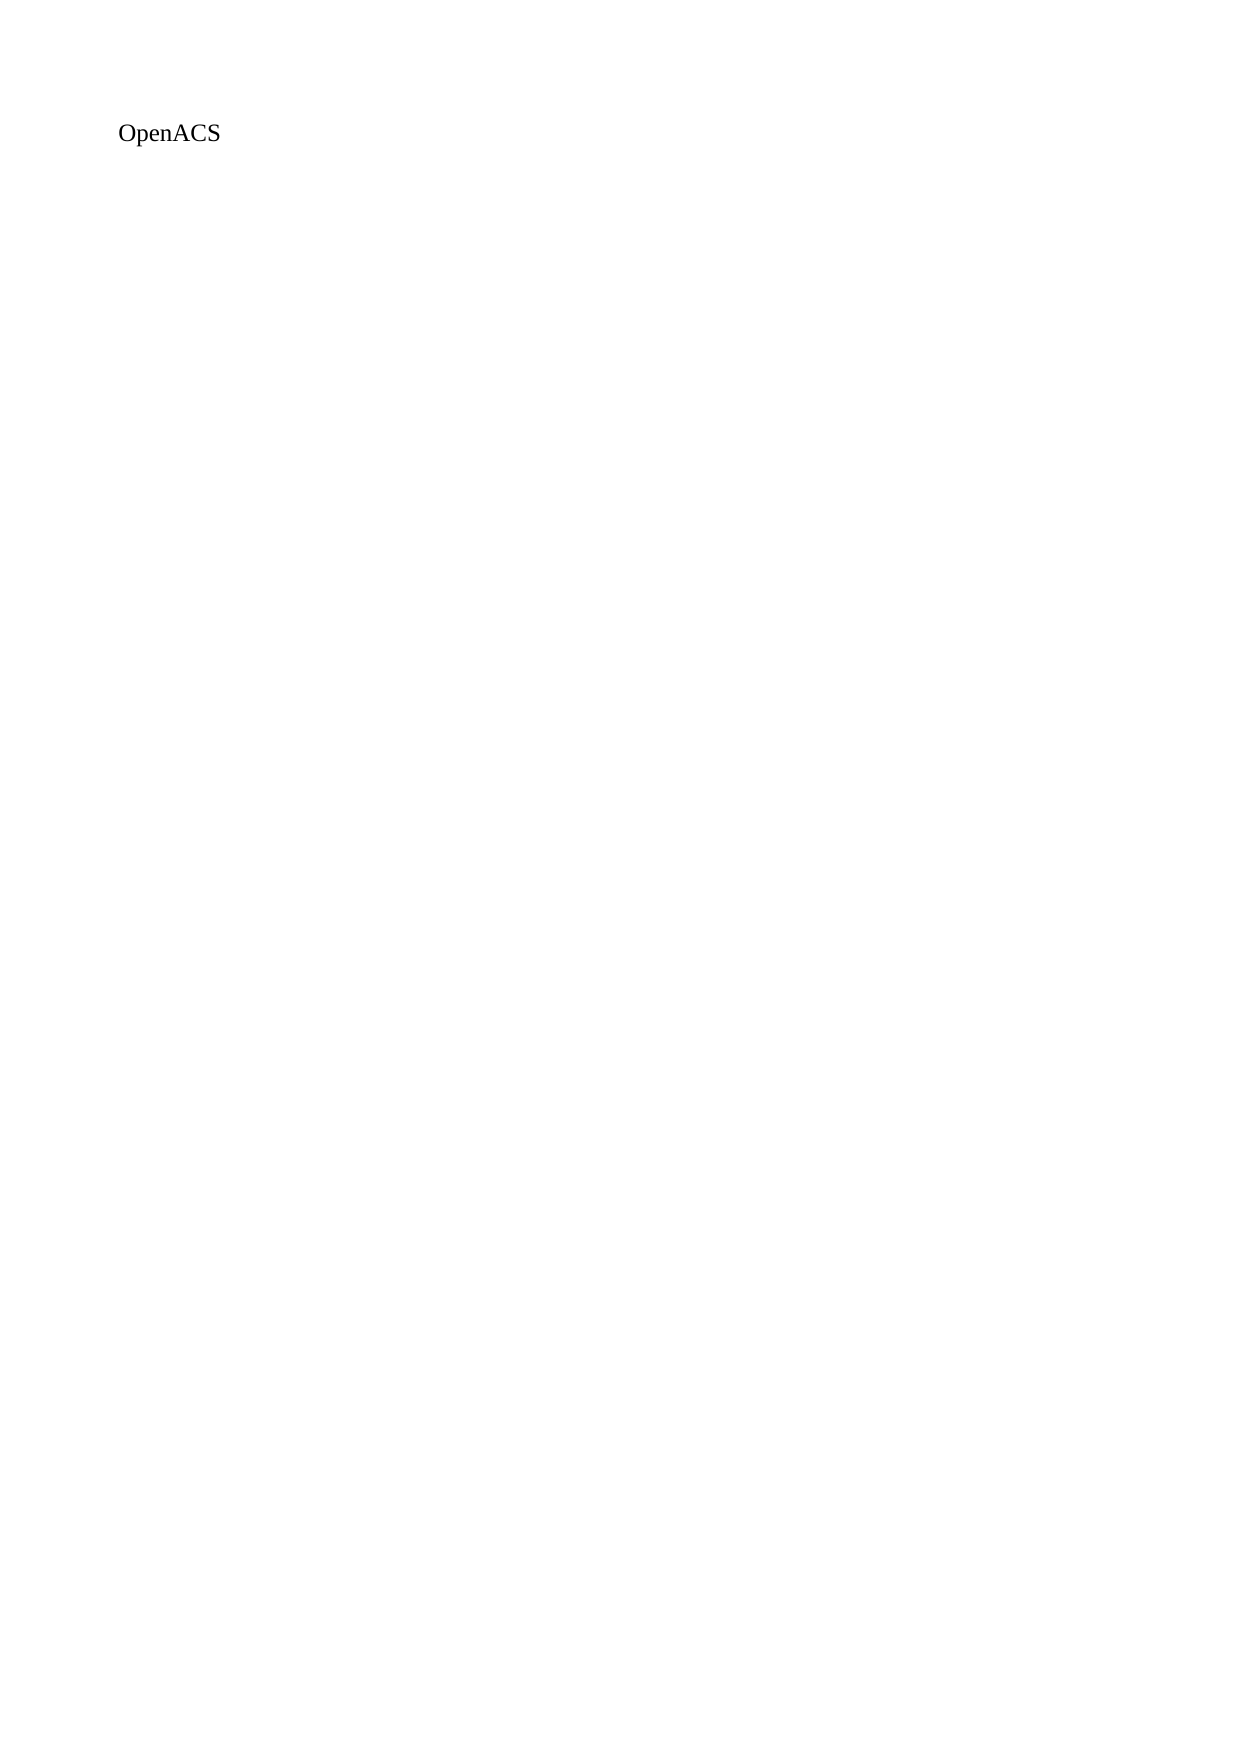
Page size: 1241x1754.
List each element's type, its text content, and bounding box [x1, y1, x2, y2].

text OpenACS [118, 118, 1122, 147]
